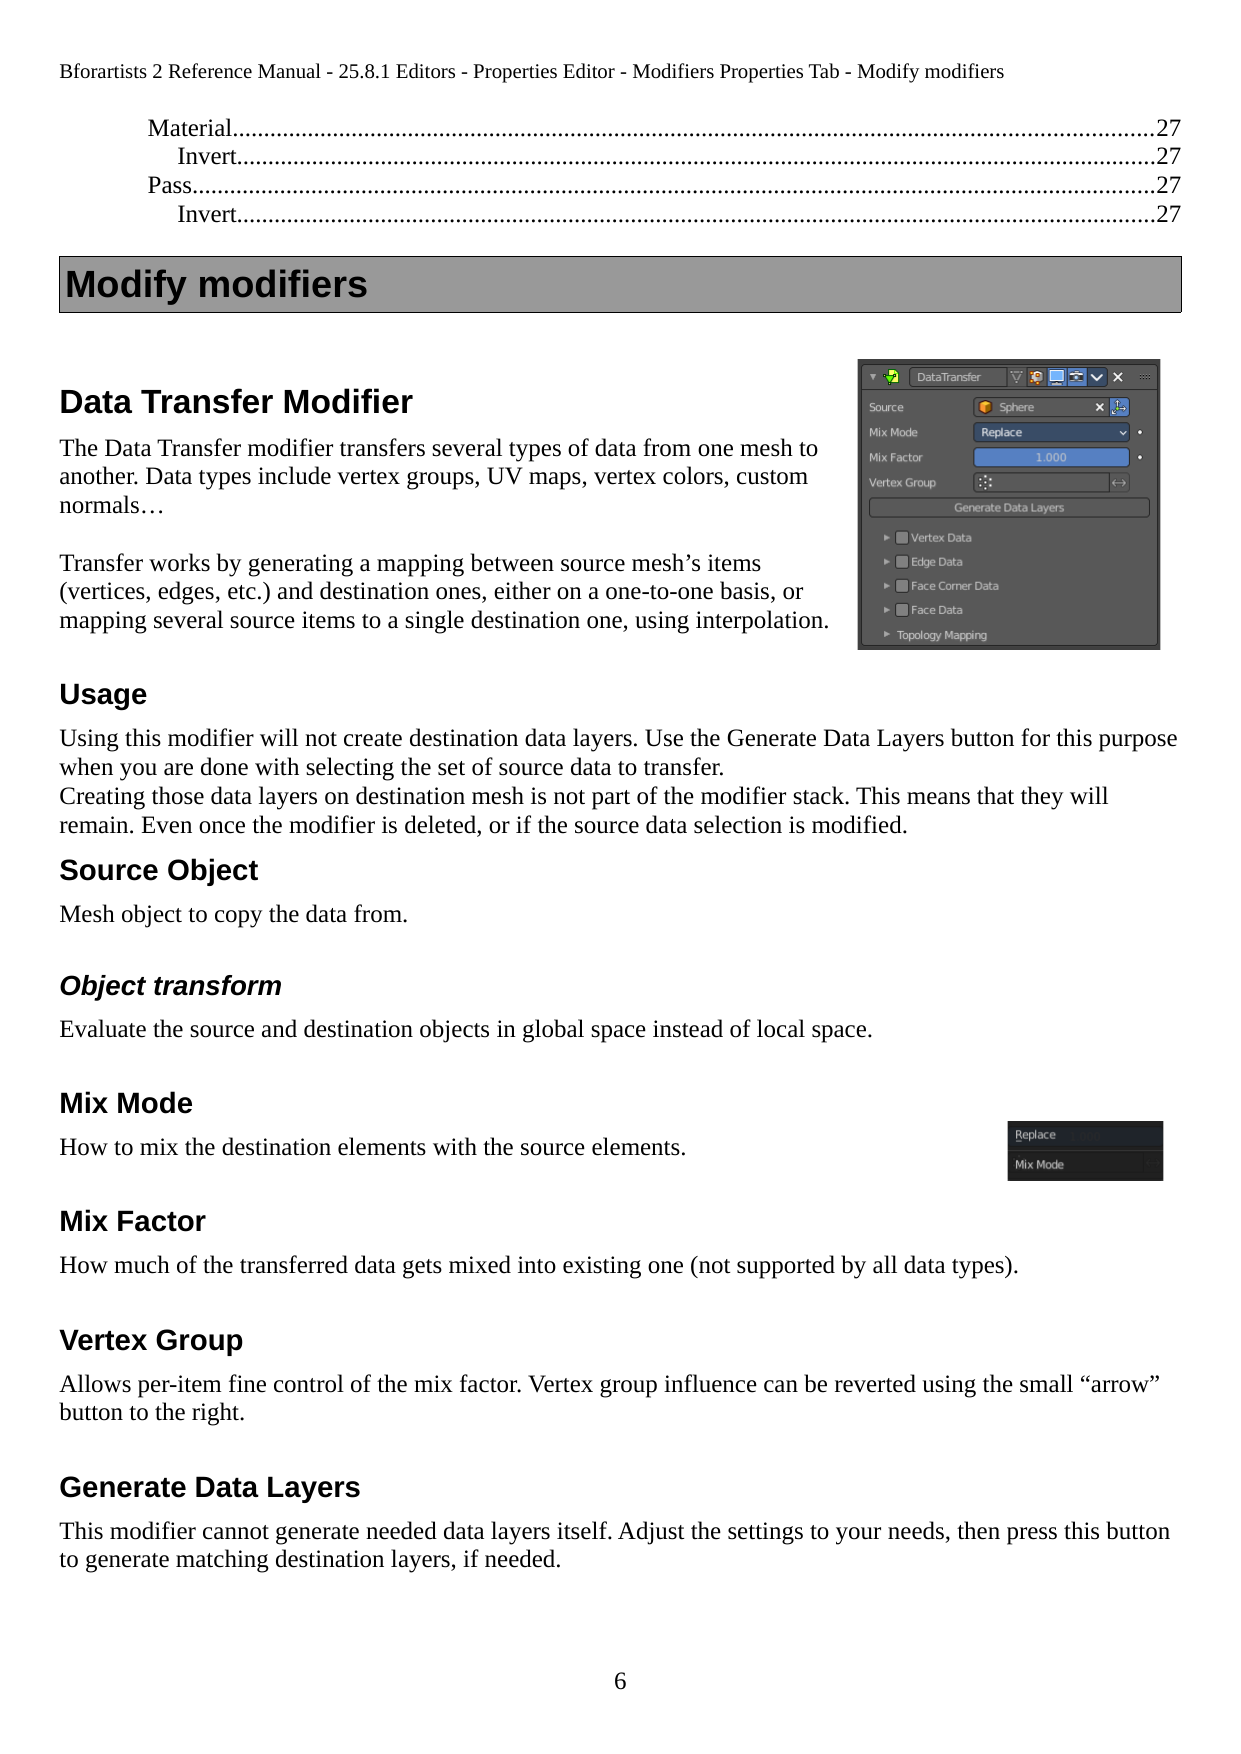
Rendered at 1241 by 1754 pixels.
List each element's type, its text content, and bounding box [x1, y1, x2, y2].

text Mesh object to copy the data from. [59, 899, 1181, 928]
text How much of the transferred data gets mixed into existing one (not supported by all data types). [59, 1250, 1181, 1279]
text Invert 27 [177, 199, 1181, 228]
text Invert 27 [177, 141, 1181, 170]
text The Data Transfer modifier transfers several types of data from one mesh to another. Data types include vertex groups, UV maps, vertex colors, custom normals… [59, 433, 857, 519]
subtitle Mix Factor [59, 1204, 1181, 1238]
subtitle Source Object [59, 853, 1181, 887]
text Allows per-item fine control of the mix factor. Vertex group influence can be reverted using the small “arrow” button to the right. [59, 1369, 1181, 1426]
text Transfer works by generating a mapping between source mesh’s items (vertices, edges, etc.) and destination ones, either on a one-to-one basis, or mapping several source items to a single destination one, using interpolation. [59, 548, 857, 634]
subtitle Data Transfer Modifier [59, 382, 857, 420]
subtitle Mix Mode [59, 1086, 1181, 1119]
subtitle Usage [59, 677, 1181, 711]
subtitle [1161, 382, 1181, 420]
text Pass 27 [147, 170, 1181, 199]
picture [857, 359, 1161, 650]
table_header Modify modifiers [60, 257, 1181, 312]
text Evaluate the source and destination objects in global space instead of local space. [59, 1014, 1181, 1042]
text This modifier cannot generate needed data layers itself. Adjust the settings to your needs, then press this button to generate matching destination layers, if needed. [59, 1516, 1181, 1573]
subtitle Generate Data Layers [59, 1469, 1181, 1503]
text Material 27 [147, 113, 1181, 141]
picture [1007, 1121, 1164, 1181]
text Using this modifier will not create destination data layers. Use the Generate Data Layers button for this purpose when you are done with selecting the set of source data to transfer. [59, 723, 1181, 781]
subtitle Vertex Group [59, 1322, 1181, 1356]
text Creating those data layers on destination mesh is not part of the modifier stack. This means that they will remain. Even once the modifier is deleted, or if the source data selection is modified. [59, 781, 1181, 838]
subtitle Object transform [59, 969, 1181, 1001]
text How to mix the destination elements with the source elements. [59, 1132, 1007, 1161]
